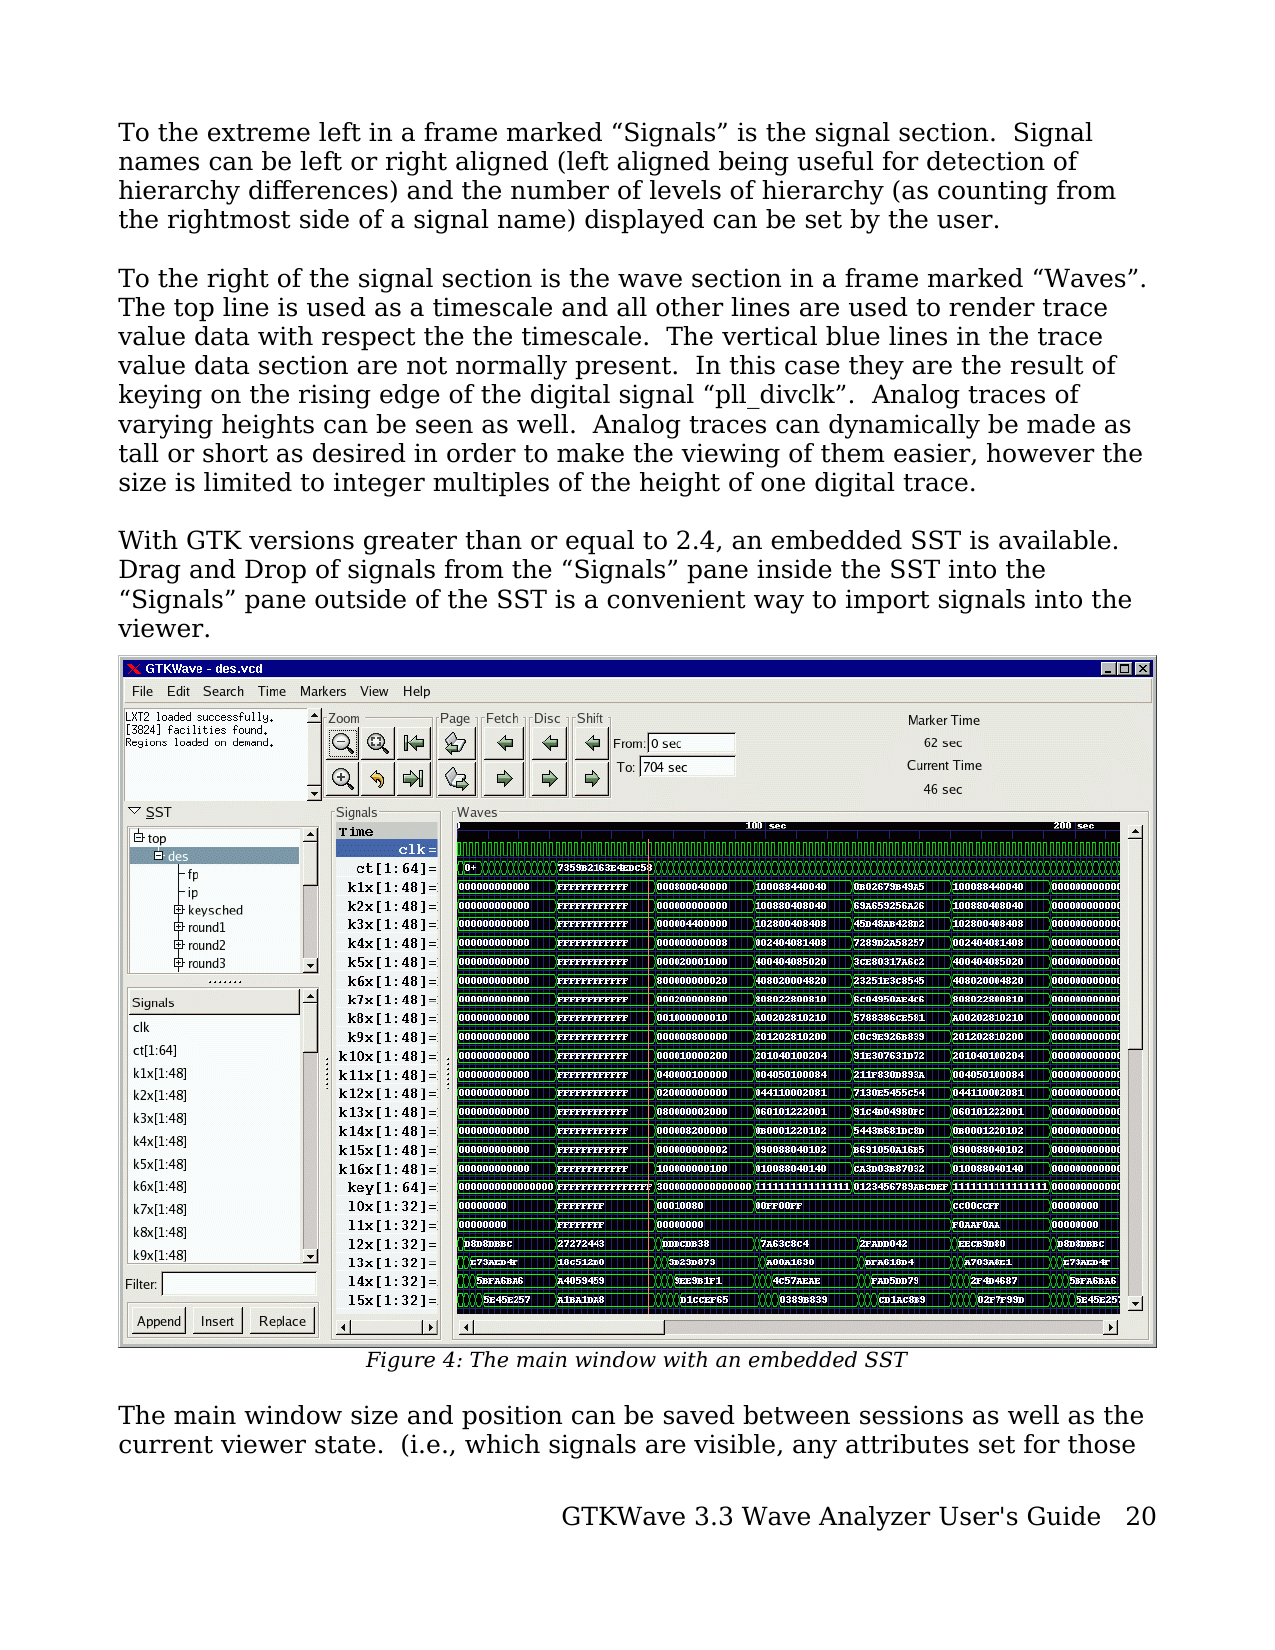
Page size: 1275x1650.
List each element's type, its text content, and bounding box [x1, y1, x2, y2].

text Figure 4: The main window with an embedded SST [118, 1348, 1157, 1372]
text The main window size and position can be saved between sessions as well as the current viewer state. (i.e., which signals are visible, any attributes set for those [118, 1401, 1157, 1459]
text To the right of the signal section is the wave section in a frame marked “Waves”. The top line is used as a timescale and all other lines are used to render trace value data with respect the the timescale. The vertical blue lines in the trace value data section are not normally present. In this case they are the result of keying on the rising edge of the digital signal “pll_divclk”. Analog traces of varying heights can be seen as well. Analog traces can dynamically be made as tall or short as desired in order to make the viewing of them easier, however the size is limited to integer multiples of the height of one digital trace. [118, 264, 1157, 497]
text To the extreme left in a frame marked “Signals” is the signal section. Signal names can be left or right aligned (left aligned being useful for detection of hierarchy differences) and the number of levels of hierarchy (as counting from the rightmost side of a signal name) displayed can be set by the user. [118, 118, 1157, 235]
picture [118, 655, 1157, 1348]
text With GTK versions greater than or equal to 2.4, an embedded SST is available. Drag and Drop of signals from the “Signals” pane inside the SST into the “Signals” pane outside of the SST is a convenient way to import signals into the viewer. [118, 526, 1157, 643]
